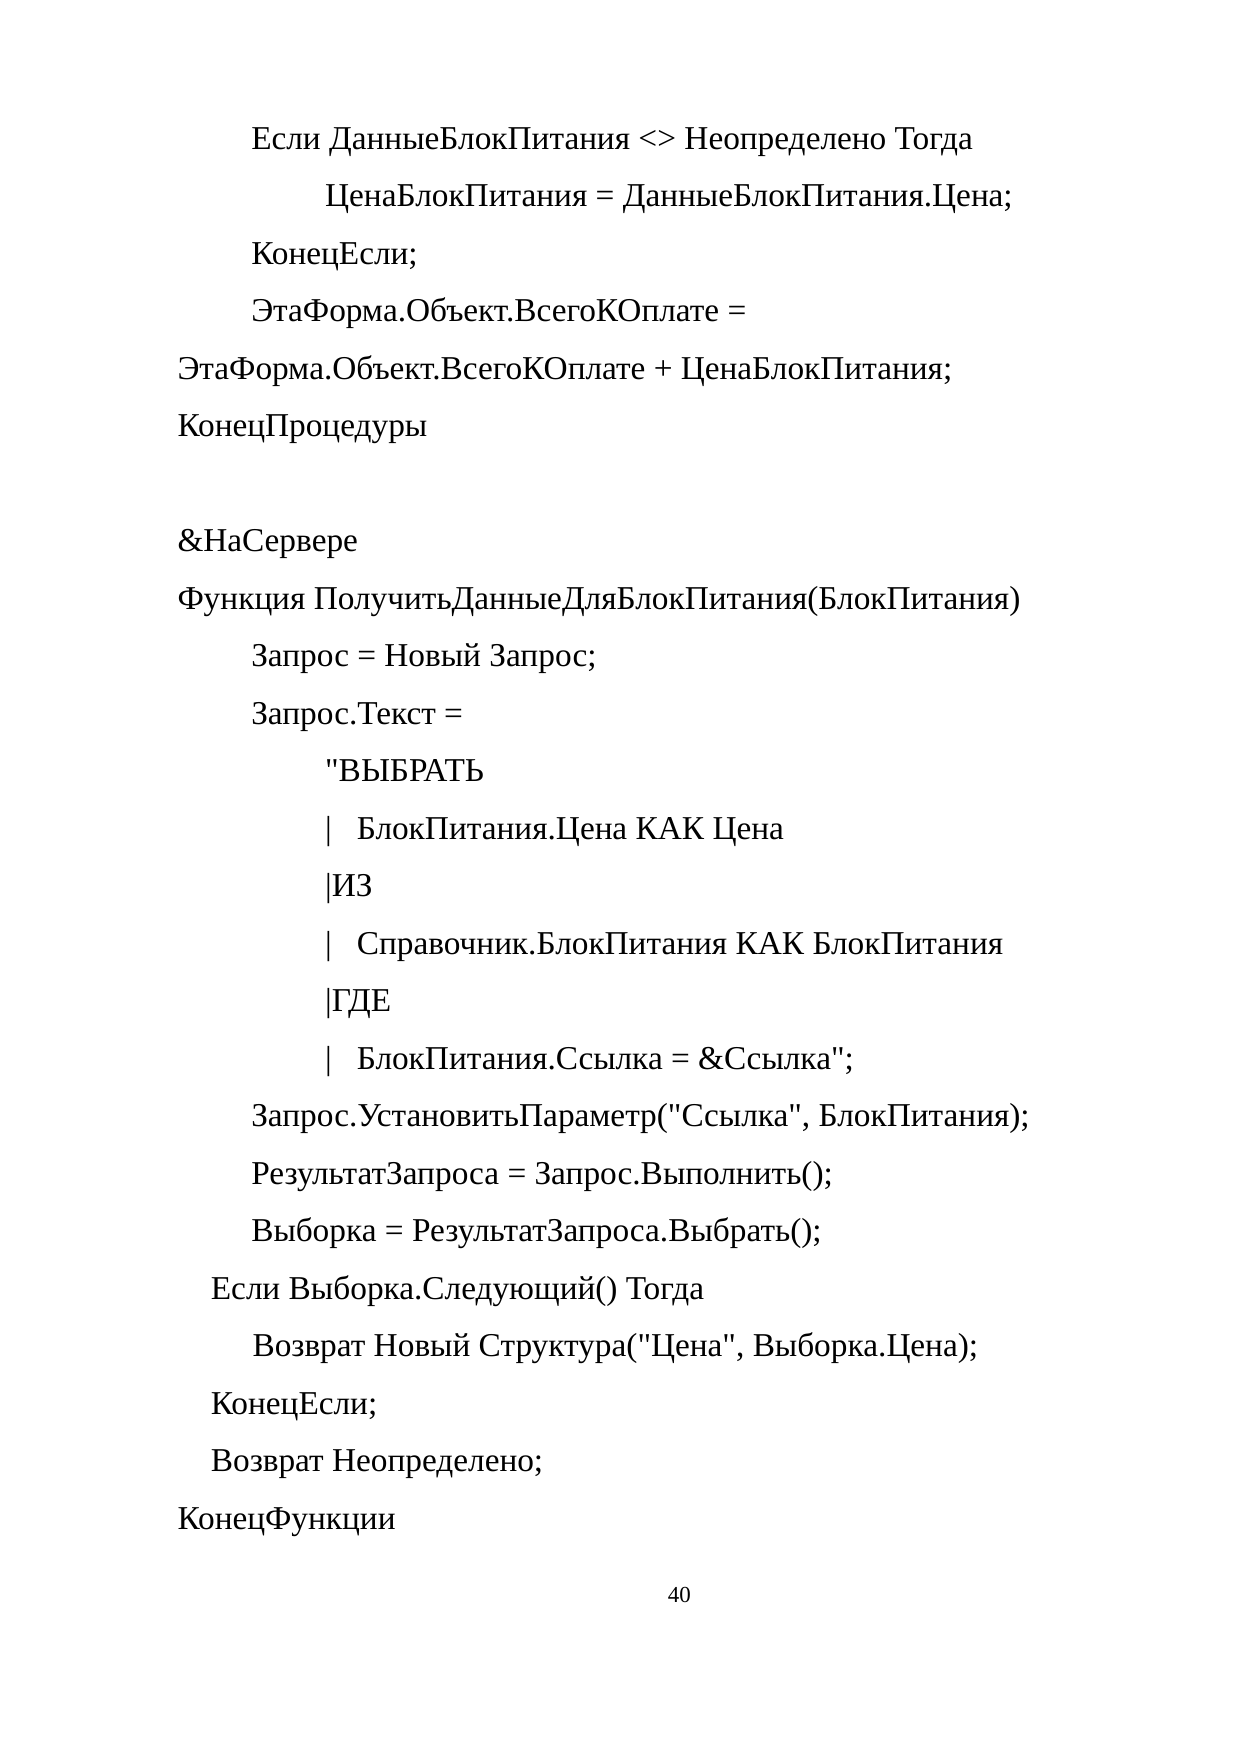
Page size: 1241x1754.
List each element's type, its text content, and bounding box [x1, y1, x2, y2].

subtitle &НаСервере [177, 521, 1152, 559]
subtitle |ИЗ [177, 866, 1152, 904]
subtitle "ВЫБРАТЬ [177, 751, 1152, 789]
subtitle РезультатЗапроса = Запрос.Выполнить(); [177, 1153, 1152, 1191]
subtitle |ГДЕ [177, 981, 1152, 1019]
subtitle Выборка = РезультатЗапроса.Выбрать(); [177, 1211, 1152, 1249]
subtitle Запрос.УстановитьПараметр("Ссылка", БлокПитания); [177, 1096, 1152, 1134]
subtitle Запрос.Текст = [177, 693, 1152, 731]
subtitle КонецЕсли; [177, 233, 1152, 271]
subtitle ЭтаФорма.Объект.ВсегоКОплате = ЭтаФорма.Объект.ВсегоКОплате + ЦенаБлокПитания; [177, 291, 1152, 386]
subtitle | БлокПитания.Ссылка = &Ссылка"; [177, 1038, 1152, 1076]
subtitle | Справочник.БлокПитания КАК БлокПитания [177, 923, 1152, 961]
subtitle КонецПроцедуры [177, 406, 1152, 444]
subtitle КонецФункции [177, 1498, 1152, 1536]
subtitle | БлокПитания.Цена КАК Цена [177, 808, 1152, 846]
subtitle Функция ПолучитьДанныеДляБлокПитания(БлокПитания) [177, 578, 1152, 616]
subtitle Возврат Неопределено; [177, 1441, 1152, 1479]
subtitle Если Выборка.Следующий() Тогда [177, 1268, 1152, 1306]
subtitle Возврат Новый Структура("Цена", Выборка.Цена); [177, 1326, 1152, 1364]
subtitle Если ДанныеБлокПитания <> Неопределено Тогда [177, 118, 1152, 156]
subtitle ЦенаБлокПитания = ДанныеБлокПитания.Цена; [177, 176, 1152, 214]
subtitle Запрос = Новый Запрос; [177, 636, 1152, 674]
subtitle КонецЕсли; [177, 1383, 1152, 1421]
